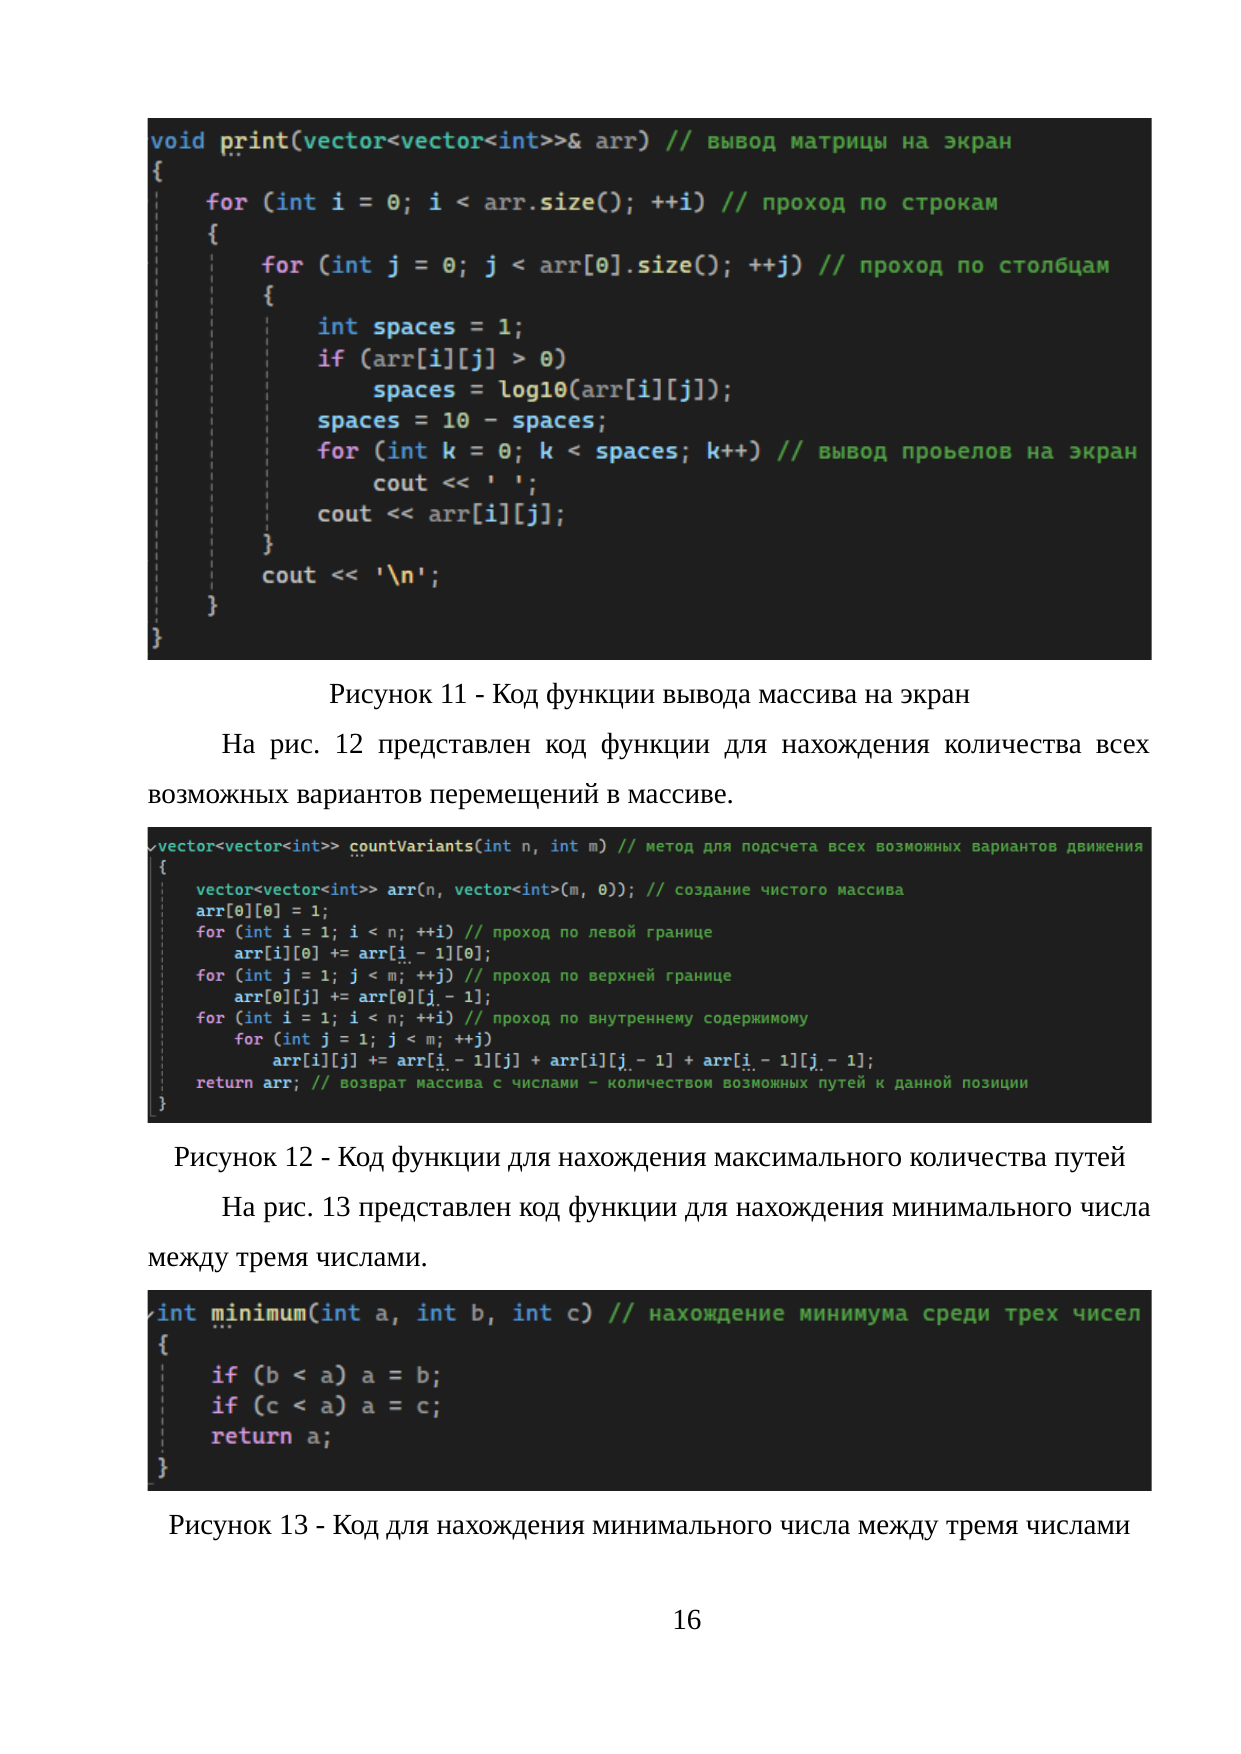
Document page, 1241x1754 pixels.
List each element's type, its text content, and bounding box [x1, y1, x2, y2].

text Рисунок 11 - Код функции вывода массива на экран [148, 660, 1152, 709]
text Рисунок 13 - Код для нахождения минимального числа между тремя числами [148, 1491, 1152, 1541]
text На рис. 12 представлен код функции для нахождения количества всех возможных вариантов перемещений в массиве. [148, 726, 1152, 810]
picture [147, 118, 1152, 660]
picture [147, 1290, 1152, 1491]
picture [147, 827, 1152, 1123]
text Рисунок 12 - Код функции для нахождения максимального количества путей [148, 1123, 1152, 1172]
text На рис. 13 представлен код функции для нахождения минимального числа между тремя числами. [148, 1189, 1152, 1273]
